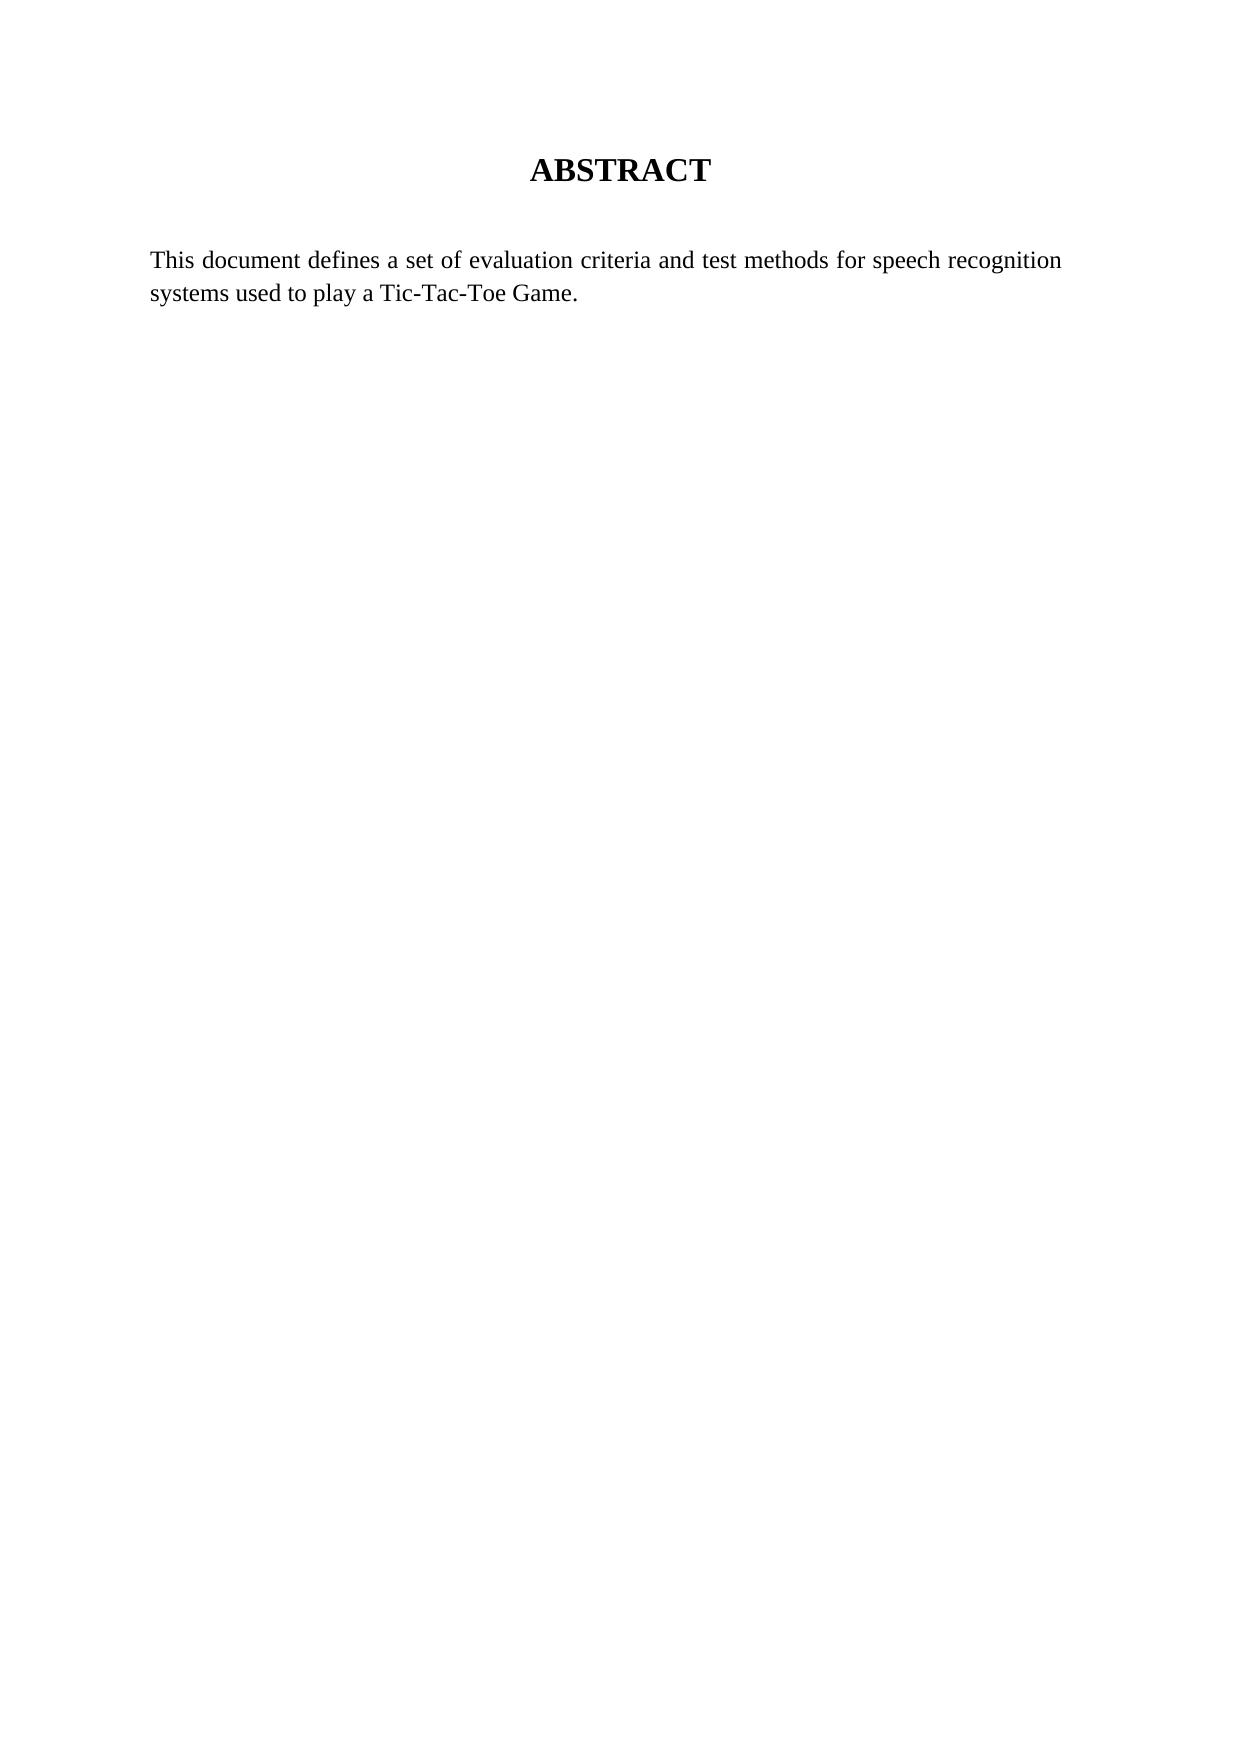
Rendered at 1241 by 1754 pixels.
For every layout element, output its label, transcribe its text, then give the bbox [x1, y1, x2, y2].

subtitle ABSTRACT [198, 150, 1043, 188]
text This document defines a set of evaluation criteria and test methods for speech recognition systems used to play a Tic-Tac-Toe Game. [150, 246, 1063, 307]
